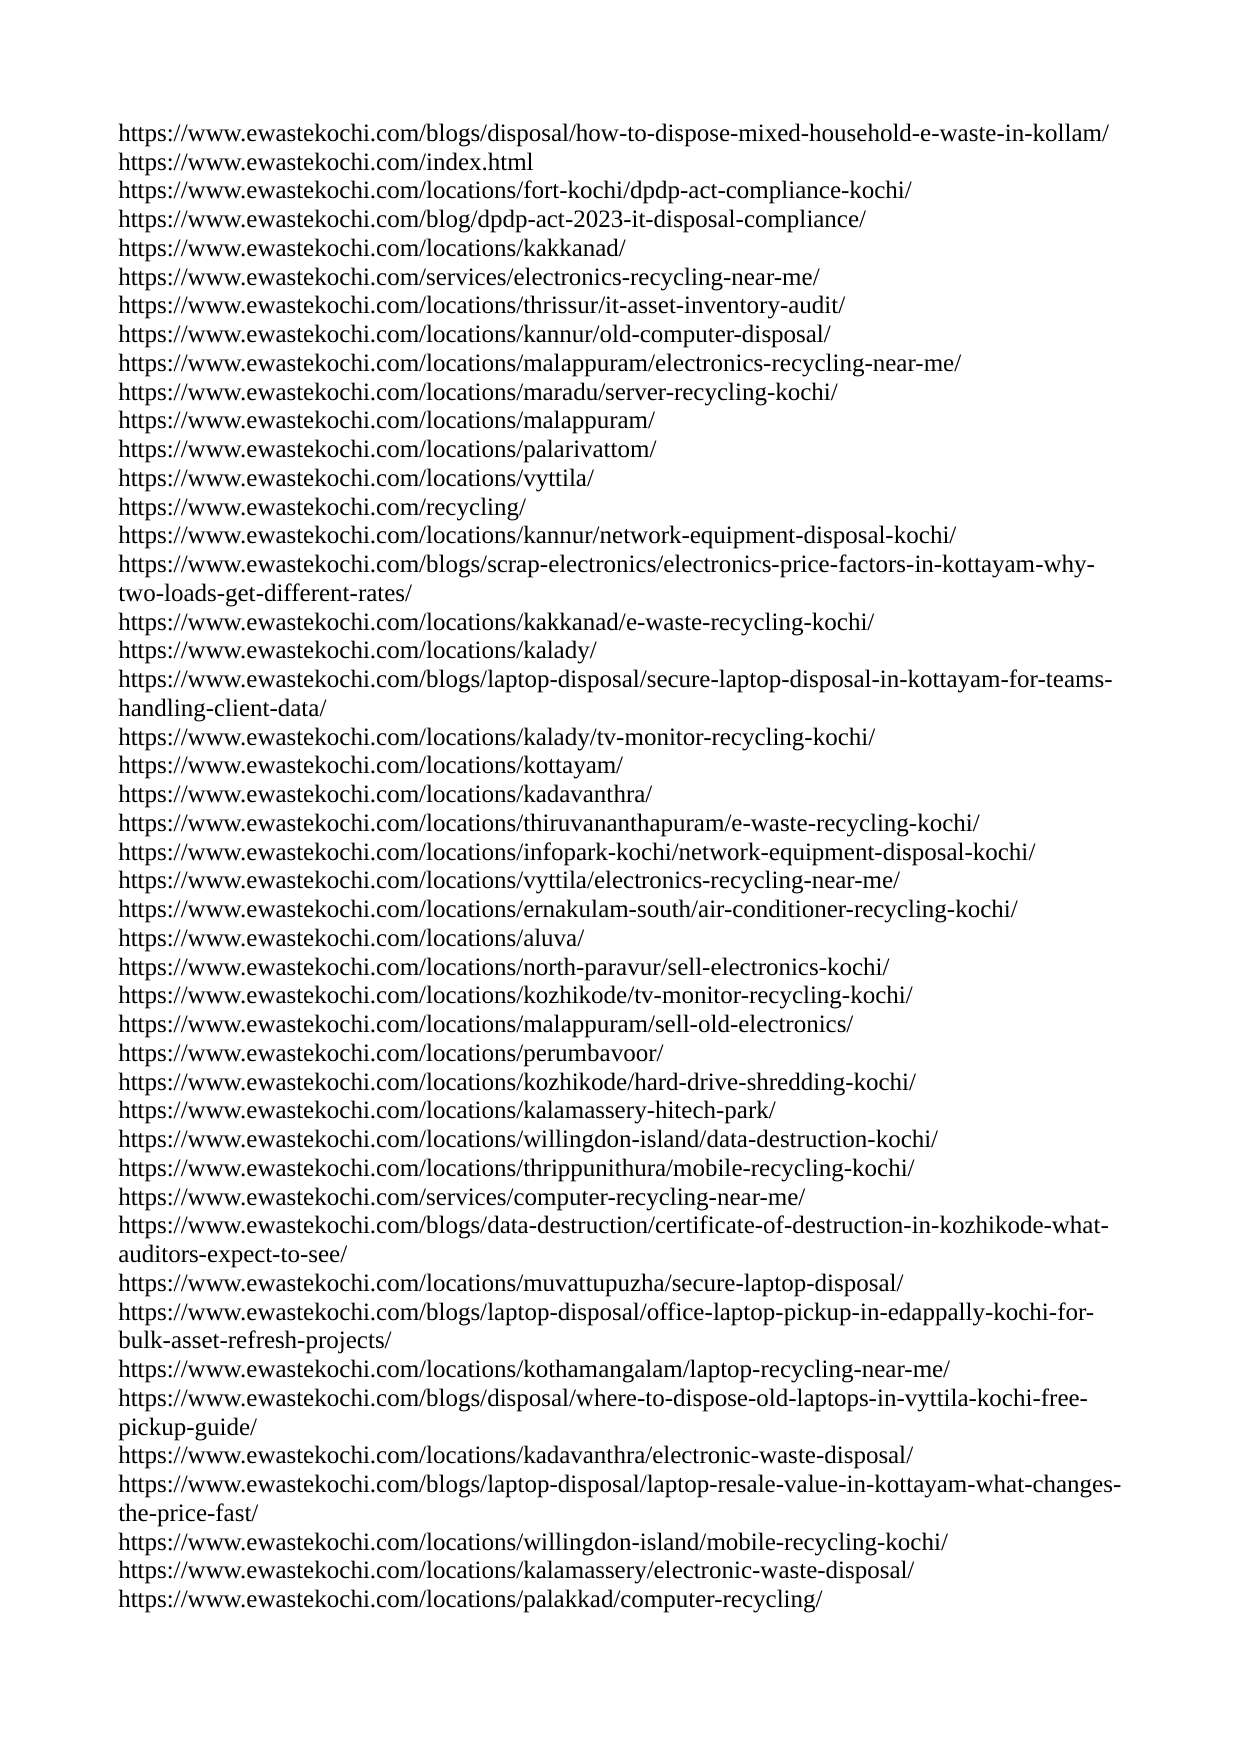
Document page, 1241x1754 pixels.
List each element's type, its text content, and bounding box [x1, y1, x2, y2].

text https://www.ewastekochi.com/locations/thiruvananthapuram/e-waste-recycling-kochi/ [118, 808, 1122, 837]
text https://www.ewastekochi.com/locations/kottayam/ [118, 751, 1122, 779]
text https://www.ewastekochi.com/locations/kalamassery/electronic-waste-disposal/ [118, 1556, 1122, 1584]
text https://www.ewastekochi.com/locations/thrippunithura/mobile-recycling-kochi/ [118, 1153, 1122, 1182]
text https://www.ewastekochi.com/blogs/scrap-electronics/electronics-price-factors-in-kottayam-why-two-loads-get-different-rates/ [118, 549, 1122, 607]
text https://www.ewastekochi.com/locations/malappuram/sell-old-electronics/ [118, 1009, 1122, 1038]
text https://www.ewastekochi.com/blogs/disposal/how-to-dispose-mixed-household-e-waste-in-kollam/ [118, 118, 1122, 147]
text https://www.ewastekochi.com/blogs/laptop-disposal/laptop-resale-value-in-kottayam-what-changes-the-price-fast/ [118, 1469, 1122, 1527]
text https://www.ewastekochi.com/locations/kothamangalam/laptop-recycling-near-me/ [118, 1354, 1122, 1383]
text https://www.ewastekochi.com/locations/kalamassery-hitech-park/ [118, 1096, 1122, 1124]
text https://www.ewastekochi.com/locations/thrissur/it-asset-inventory-audit/ [118, 291, 1122, 319]
text https://www.ewastekochi.com/locations/aluva/ [118, 923, 1122, 952]
text https://www.ewastekochi.com/locations/north-paravur/sell-electronics-kochi/ [118, 952, 1122, 981]
text https://www.ewastekochi.com/locations/willingdon-island/data-destruction-kochi/ [118, 1124, 1122, 1153]
text https://www.ewastekochi.com/blogs/data-destruction/certificate-of-destruction-in-kozhikode-what-auditors-expect-to-see/ [118, 1211, 1122, 1268]
text https://www.ewastekochi.com/locations/maradu/server-recycling-kochi/ [118, 377, 1122, 406]
text https://www.ewastekochi.com/services/electronics-recycling-near-me/ [118, 262, 1122, 291]
text https://www.ewastekochi.com/locations/malappuram/ [118, 406, 1122, 434]
text https://www.ewastekochi.com/locations/vyttila/ [118, 463, 1122, 492]
text https://www.ewastekochi.com/locations/muvattupuzha/secure-laptop-disposal/ [118, 1268, 1122, 1297]
text https://www.ewastekochi.com/blog/dpdp-act-2023-it-disposal-compliance/ [118, 204, 1122, 233]
text https://www.ewastekochi.com/blogs/disposal/where-to-dispose-old-laptops-in-vyttila-kochi-free-pickup-guide/ [118, 1383, 1122, 1441]
text https://www.ewastekochi.com/locations/kakkanad/e-waste-recycling-kochi/ [118, 607, 1122, 636]
text https://www.ewastekochi.com/blogs/laptop-disposal/office-laptop-pickup-in-edappally-kochi-for-bulk-asset-refresh-projects/ [118, 1297, 1122, 1354]
text https://www.ewastekochi.com/locations/malappuram/electronics-recycling-near-me/ [118, 348, 1122, 377]
text https://www.ewastekochi.com/locations/perumbavoor/ [118, 1038, 1122, 1067]
text https://www.ewastekochi.com/recycling/ [118, 492, 1122, 521]
text https://www.ewastekochi.com/blogs/laptop-disposal/secure-laptop-disposal-in-kottayam-for-teams-handling-client-data/ [118, 664, 1122, 722]
text https://www.ewastekochi.com/locations/kozhikode/hard-drive-shredding-kochi/ [118, 1067, 1122, 1096]
text https://www.ewastekochi.com/services/computer-recycling-near-me/ [118, 1182, 1122, 1211]
text https://www.ewastekochi.com/locations/kakkanad/ [118, 233, 1122, 262]
text https://www.ewastekochi.com/locations/willingdon-island/mobile-recycling-kochi/ [118, 1527, 1122, 1556]
text https://www.ewastekochi.com/locations/kannur/network-equipment-disposal-kochi/ [118, 521, 1122, 549]
text https://www.ewastekochi.com/locations/fort-kochi/dpdp-act-compliance-kochi/ [118, 176, 1122, 204]
text https://www.ewastekochi.com/locations/kalady/tv-monitor-recycling-kochi/ [118, 722, 1122, 751]
text https://www.ewastekochi.com/locations/ernakulam-south/air-conditioner-recycling-kochi/ [118, 894, 1122, 923]
text https://www.ewastekochi.com/locations/vyttila/electronics-recycling-near-me/ [118, 866, 1122, 894]
text https://www.ewastekochi.com/index.html [118, 147, 1122, 176]
text https://www.ewastekochi.com/locations/kadavanthra/ [118, 779, 1122, 808]
text https://www.ewastekochi.com/locations/palarivattom/ [118, 434, 1122, 463]
text https://www.ewastekochi.com/locations/kannur/old-computer-disposal/ [118, 319, 1122, 348]
text https://www.ewastekochi.com/locations/kadavanthra/electronic-waste-disposal/ [118, 1441, 1122, 1469]
text https://www.ewastekochi.com/locations/infopark-kochi/network-equipment-disposal-kochi/ [118, 837, 1122, 866]
text https://www.ewastekochi.com/locations/kozhikode/tv-monitor-recycling-kochi/ [118, 981, 1122, 1009]
text https://www.ewastekochi.com/locations/palakkad/computer-recycling/ [118, 1584, 1122, 1613]
text https://www.ewastekochi.com/locations/kalady/ [118, 636, 1122, 664]
